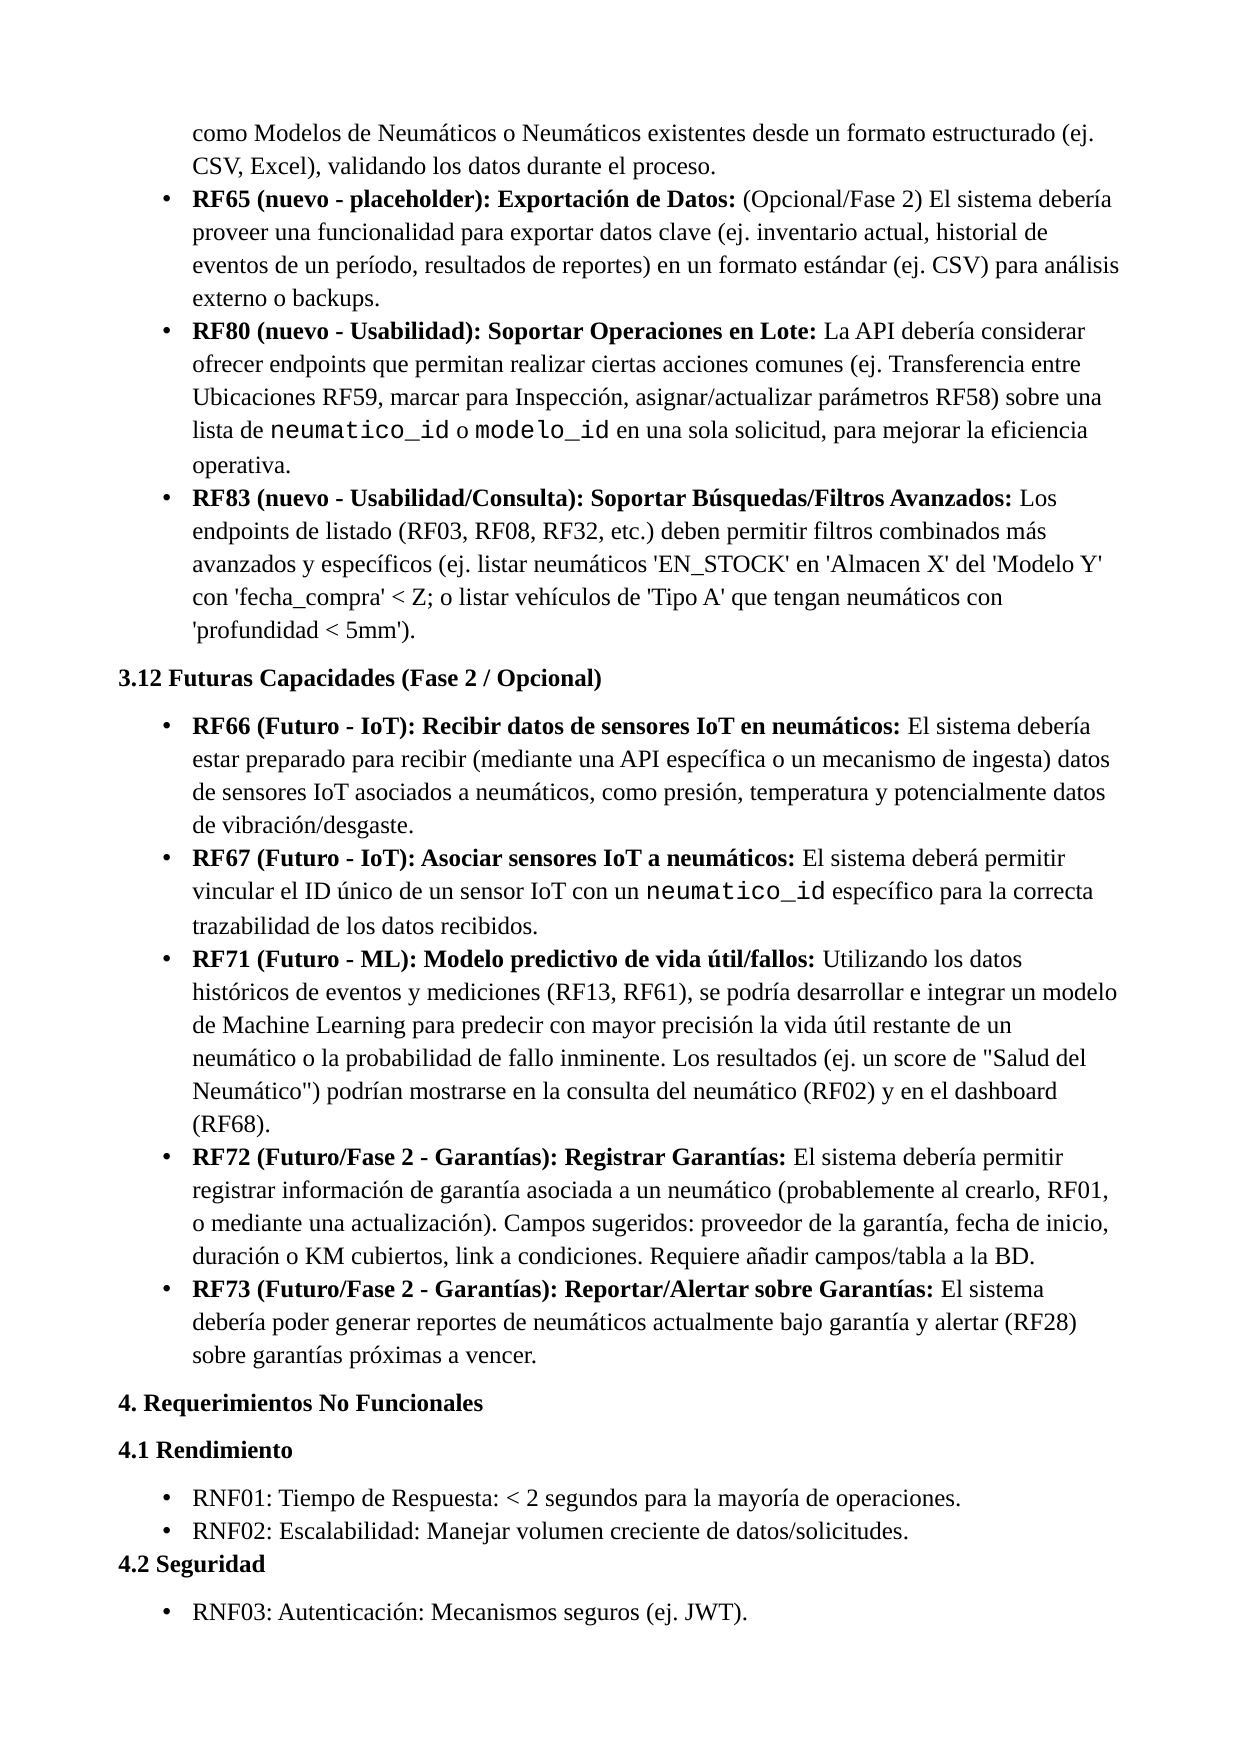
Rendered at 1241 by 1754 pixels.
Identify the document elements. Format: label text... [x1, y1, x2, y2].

list RF65 (nuevo - placeholder): Exportación de Datos: (Opcional/Fase 2) El sistema debería proveer una funcionalidad para exportar datos clave (ej. inventario actual, historial de eventos de un período, resultados de reportes) en un formato estándar (ej. CSV) para análisis externo o backups. [162, 184, 1122, 312]
list RNF03: Autenticación: Mecanismos seguros (ej. JWT). [162, 1597, 1122, 1625]
list RF71 (Futuro - ML): Modelo predictivo de vida útil/fallos: Utilizando los datos históricos de eventos y mediciones (RF13, RF61), se podría desarrollar e integrar un modelo de Machine Learning para predecir con mayor precisión la vida útil restante de un neumático o la probabilidad de fallo inminente. Los resultados (ej. un score de "Salud del Neumático") podrían mostrarse en la consulta del neumático (RF02) y en el dashboard (RF68). [162, 944, 1122, 1138]
list RF72 (Futuro/Fase 2 - Garantías): Registrar Garantías: El sistema debería permitir registrar información de garantía asociada a un neumático (probablemente al crearlo, RF01, o mediante una actualización). Campos sugeridos: proveedor de la garantía, fecha de inicio, duración o KM cubiertos, link a condiciones. Requiere añadir campos/tabla a la BD. [162, 1142, 1122, 1270]
list RF80 (nuevo - Usabilidad): Soportar Operaciones en Lote: La API debería considerar ofrecer endpoints que permitan realizar ciertas acciones comunes (ej. Transferencia entre Ubicaciones RF59, marcar para Inspección, asignar/actualizar parámetros RF58) sobre una lista de neumatico_id o modelo_id en una sola solicitud, para mejorar la eficiencia operativa. [162, 316, 1122, 479]
list RNF01: Tiempo de Respuesta: < 2 segundos para la mayoría de operaciones. [162, 1483, 1122, 1512]
list RF73 (Futuro/Fase 2 - Garantías): Reportar/Alertar sobre Garantías: El sistema debería poder generar reportes de neumáticos actualmente bajo garantía y alertar (RF28) sobre garantías próximas a vencer. [162, 1274, 1122, 1369]
list RF67 (Futuro - IoT): Asociar sensores IoT a neumáticos: El sistema deberá permitir vincular el ID único de un sensor IoT con un neumatico_id específico para la correcta trazabilidad de los datos recibidos. [162, 843, 1122, 940]
text 4. Requerimientos No Funcionales [118, 1388, 1122, 1417]
text 3.12 Futuras Capacidades (Fase 2 / Opcional) [118, 663, 1122, 692]
list como Modelos de Neumáticos o Neumáticos existentes desde un formato estructurado (ej. CSV, Excel), validando los datos durante el proceso. [162, 118, 1122, 180]
list RF66 (Futuro - IoT): Recibir datos de sensores IoT en neumáticos: El sistema debería estar preparado para recibir (mediante una API específica o un mecanismo de ingesta) datos de sensores IoT asociados a neumáticos, como presión, temperatura y potencialmente datos de vibración/desgaste. [162, 711, 1122, 838]
list RNF02: Escalabilidad: Manejar volumen creciente de datos/solicitudes. [162, 1516, 1122, 1545]
text 4.2 Seguridad [118, 1549, 1122, 1578]
text 4.1 Rendimiento [118, 1435, 1122, 1464]
list RF83 (nuevo - Usabilidad/Consulta): Soportar Búsquedas/Filtros Avanzados: Los endpoints de listado (RF03, RF08, RF32, etc.) deben permitir filtros combinados más avanzados y específicos (ej. listar neumáticos 'EN_STOCK' en 'Almacen X' del 'Modelo Y' con 'fecha_compra' < Z; o listar vehículos de 'Tipo A' que tengan neumáticos con 'profundidad < 5mm'). [162, 483, 1122, 644]
